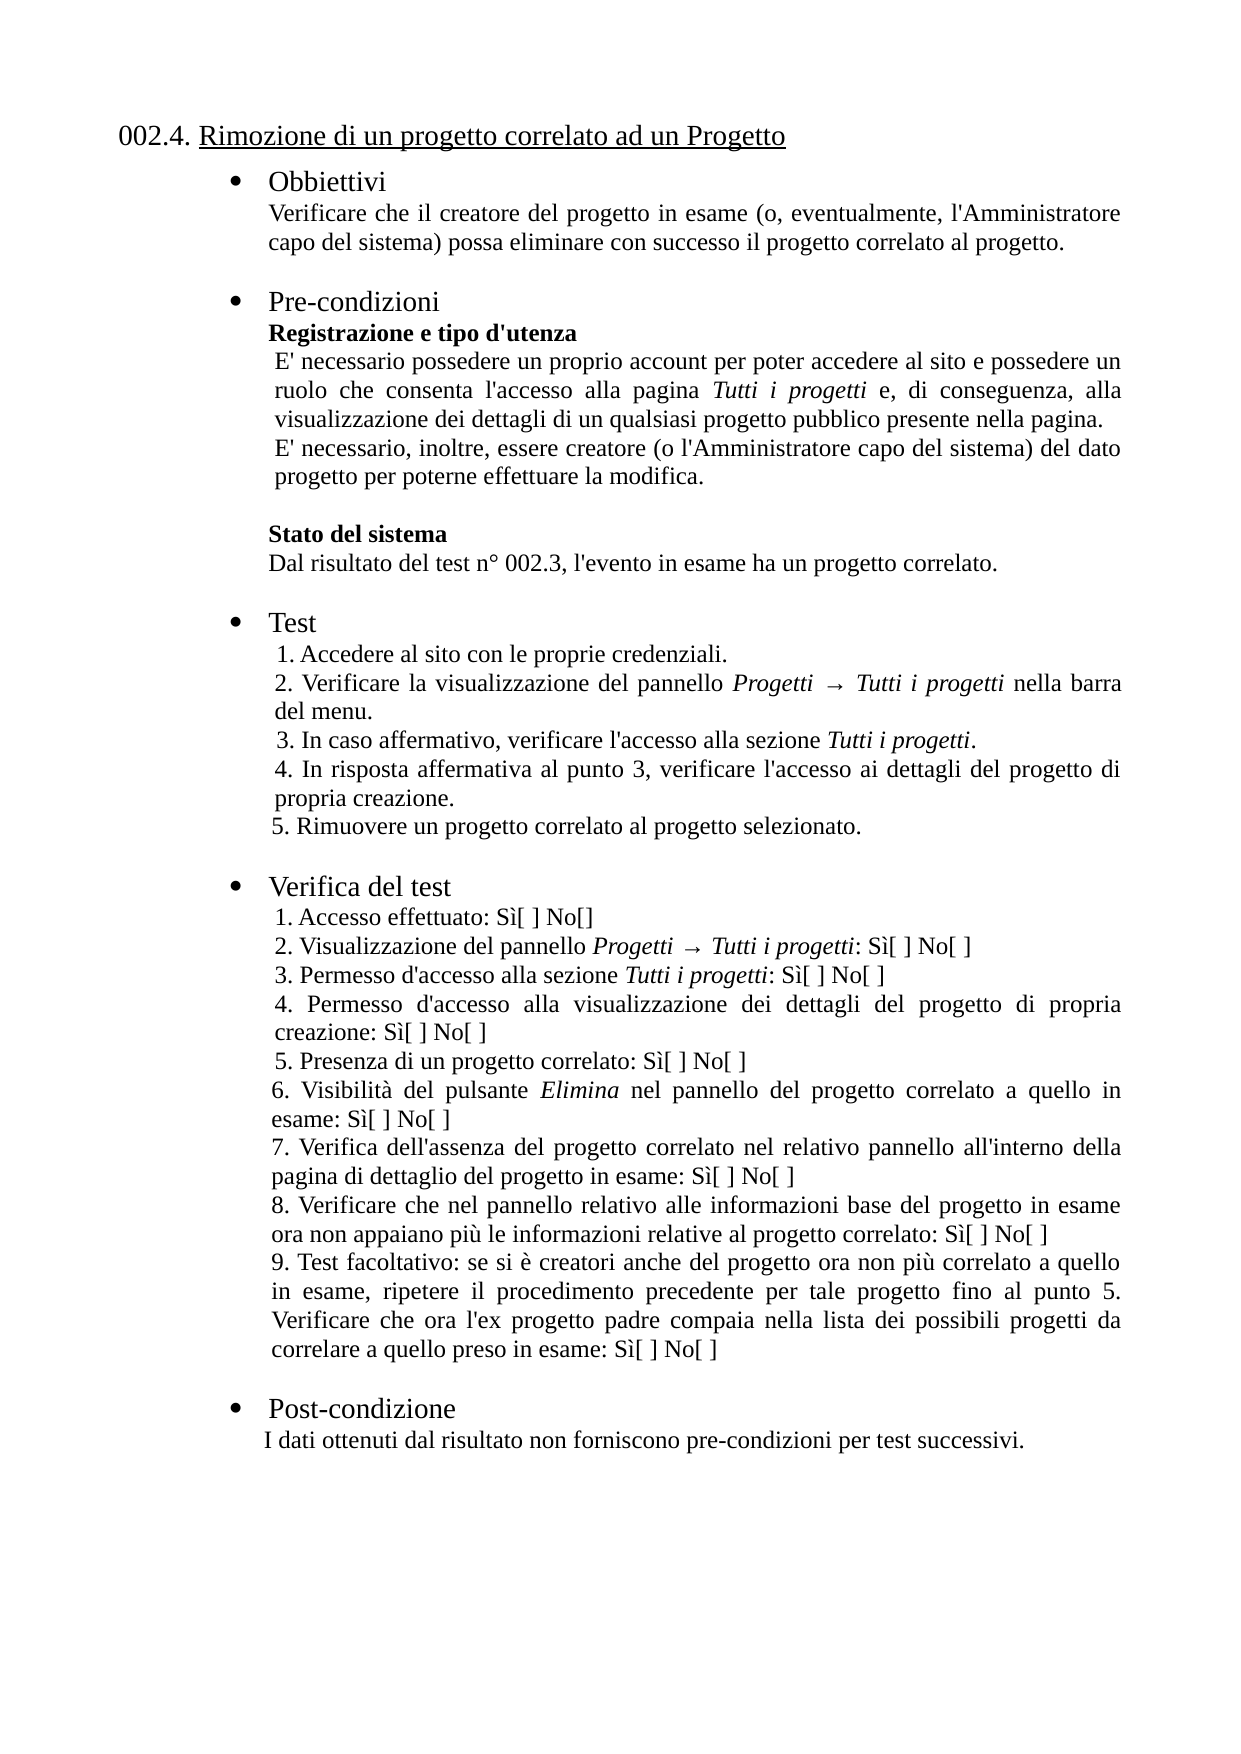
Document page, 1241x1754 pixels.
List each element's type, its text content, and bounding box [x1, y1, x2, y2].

text 5. Rimuovere un progetto correlato al progetto selezionato. [265, 811, 1122, 840]
list Post-condizione [231, 1391, 1122, 1425]
list Pre-condizioni [231, 284, 1122, 318]
text 1. Accesso effettuato: Sì[ ] No[] [274, 902, 1122, 931]
text Stato del sistema [268, 519, 1122, 548]
list Test [231, 605, 1122, 639]
list Obbiettivi [231, 164, 1122, 198]
text 1. Accedere al sito con le proprie credenziali. [276, 639, 1122, 668]
list Verifica del test [231, 869, 1122, 902]
text 2. Visualizzazione del pannello Progetti → Tutti i progetti: Sì[ ] No[ ] [274, 931, 1122, 960]
text 8. Verificare che nel pannello relativo alle informazioni base del progetto in esame ora non appaiano più le informazioni relative al progetto correlato: Sì[ ] No[ ] [234, 1190, 1122, 1247]
text 9. Test facoltativo: se si è creatori anche del progetto ora non più correlato a quello in esame, ripetere il procedimento precedente per tale progetto fino al punto 5. Verificare che ora l'ex progetto padre compaia nella lista dei possibili progetti da correlare a quello preso in esame: Sì[ ] No[ ] [234, 1247, 1122, 1362]
text 4. Permesso d'accesso alla visualizzazione dei dettagli del progetto di propria creazione: Sì[ ] No[ ] [274, 989, 1122, 1046]
text Verificare che il creatore del progetto in esame (o, eventualmente, l'Amministratore capo del sistema) possa eliminare con successo il progetto correlato al progetto. [268, 198, 1122, 255]
text 6. Visibilità del pulsante Elimina nel pannello del progetto correlato a quello in esame: Sì[ ] No[ ] [234, 1075, 1122, 1132]
text 4. In risposta affermativa al punto 3, verificare l'accesso ai dettagli del progetto di propria creazione. [274, 754, 1122, 811]
text E' necessario possedere un proprio account per poter accedere al sito e possedere un ruolo che consenta l'accesso alla pagina Tutti i progetti e, di conseguenza, alla visualizzazione dei dettagli di un qualsiasi progetto pubblico presente nella pagina. [274, 346, 1122, 433]
text 2. Verificare la visualizzazione del pannello Progetti → Tutti i progetti nella barra del menu. [274, 668, 1122, 725]
text I dati ottenuti dal risultato non forniscono pre-condizioni per test successivi. [263, 1425, 1122, 1454]
subtitle 002.4. Rimozione di un progetto correlato ad un Progetto [118, 118, 1122, 152]
text 3. In caso affermativo, verificare l'accesso alla sezione Tutti i progetti. [276, 725, 1122, 754]
text 7. Verifica dell'assenza del progetto correlato nel relativo pannello all'interno della pagina di dettaglio del progetto in esame: Sì[ ] No[ ] [234, 1132, 1122, 1190]
text 5. Presenza di un progetto correlato: Sì[ ] No[ ] [274, 1046, 1122, 1075]
text Registrazione e tipo d'utenza [268, 318, 1122, 346]
text Dal risultato del test n° 002.3, l'evento in esame ha un progetto correlato. [268, 548, 1122, 576]
text 3. Permesso d'accesso alla sezione Tutti i progetti: Sì[ ] No[ ] [274, 960, 1122, 989]
text E' necessario, inoltre, essere creatore (o l'Amministratore capo del sistema) del dato progetto per poterne effettuare la modifica. [274, 433, 1122, 490]
